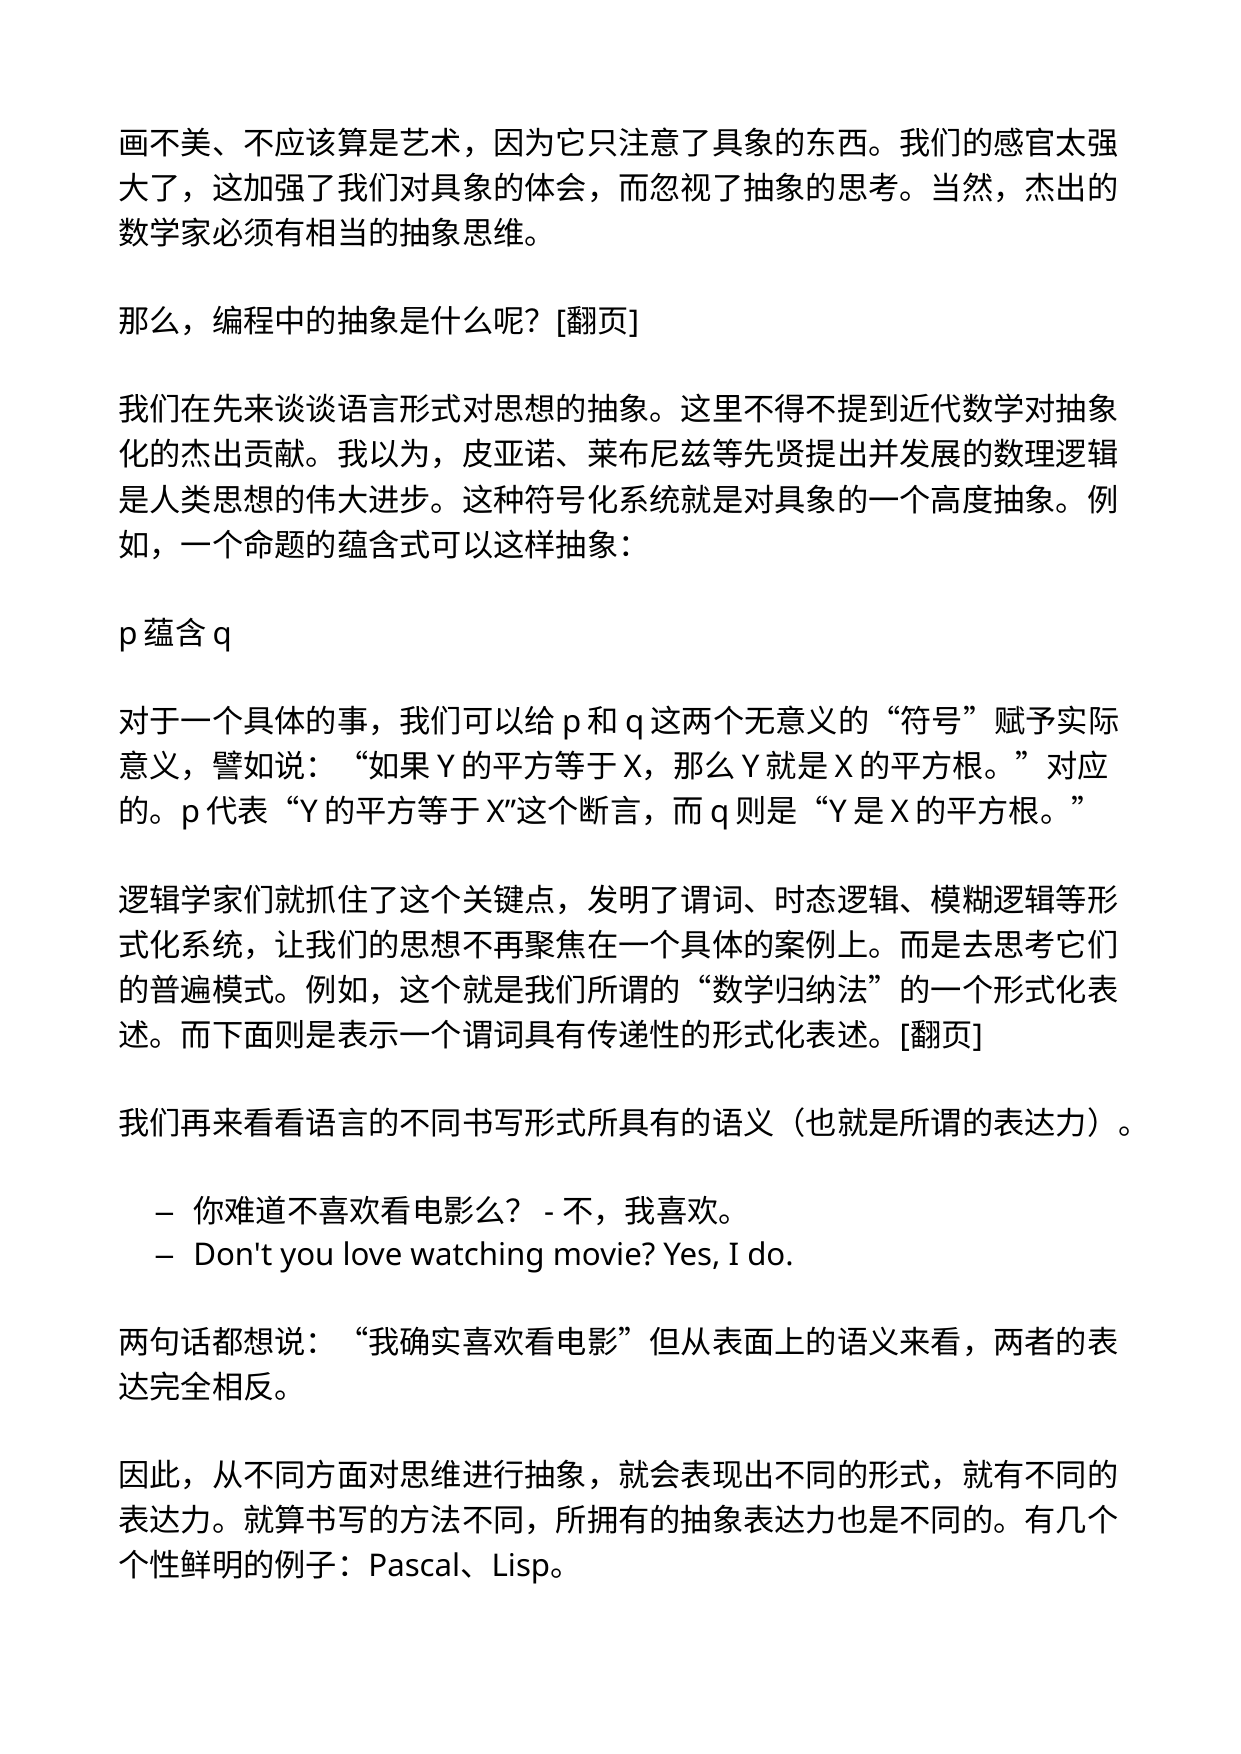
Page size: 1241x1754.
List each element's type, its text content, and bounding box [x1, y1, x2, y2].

text 因此，从不同方面对思维进行抽象，就会表现出不同的形式，就有不同的表达力。就算书写的方法不同，所拥有的抽象表达力也是不同的。有几个个性鲜明的例子：Pascal、Lisp。 [118, 1450, 1122, 1586]
text 两句话都想说：“我确实喜欢看电影”但从表面上的语义来看，两者的表达完全相反。 [118, 1317, 1122, 1407]
text 我们在先来谈谈语言形式对思想的抽象。这里不得不提到近代数学对抽象化的杰出贡献。我以为，皮亚诺、莱布尼兹等先贤提出并发展的数理逻辑是人类思想的伟大进步。这种符号化系统就是对具象的一个高度抽象。例如，一个命题的蕴含式可以这样抽象： [118, 384, 1122, 565]
text 逻辑学家们就抓住了这个关键点，发明了谓词、时态逻辑、模糊逻辑等形式化系统，让我们的思想不再聚焦在一个具体的案例上。而是去思考它们的普遍模式。例如，这个就是我们所谓的“数学归纳法”的一个形式化表述。而下面则是表示一个谓词具有传递性的形式化表述。[翻页] [118, 875, 1122, 1056]
text p蕴含q [118, 608, 1122, 653]
list 你难道不喜欢看电影么？ - 不，我喜欢。 [156, 1186, 1122, 1232]
list Don't you love watching movie? Yes, I do. [156, 1232, 1122, 1274]
text 对于一个具体的事，我们可以给p和q这两个无意义的“符号”赋予实际意义，譬如说：“如果Y的平方等于X，那么Y就是X的平方根。”对应的。p代表“Y的平方等于X”这个断言，而q则是“Y是X的平方根。” [118, 696, 1122, 832]
text 画不美、不应该算是艺术，因为它只注意了具象的东西。我们的感官太强大了，这加强了我们对具象的体会，而忽视了抽象的思考。当然，杰出的数学家必须有相当的抽象思维。 [118, 118, 1122, 254]
text 那么，编程中的抽象是什么呢？[翻页] [118, 296, 1122, 342]
text 我们再来看看语言的不同书写形式所具有的语义（也就是所谓的表达力）。 [118, 1098, 1122, 1143]
